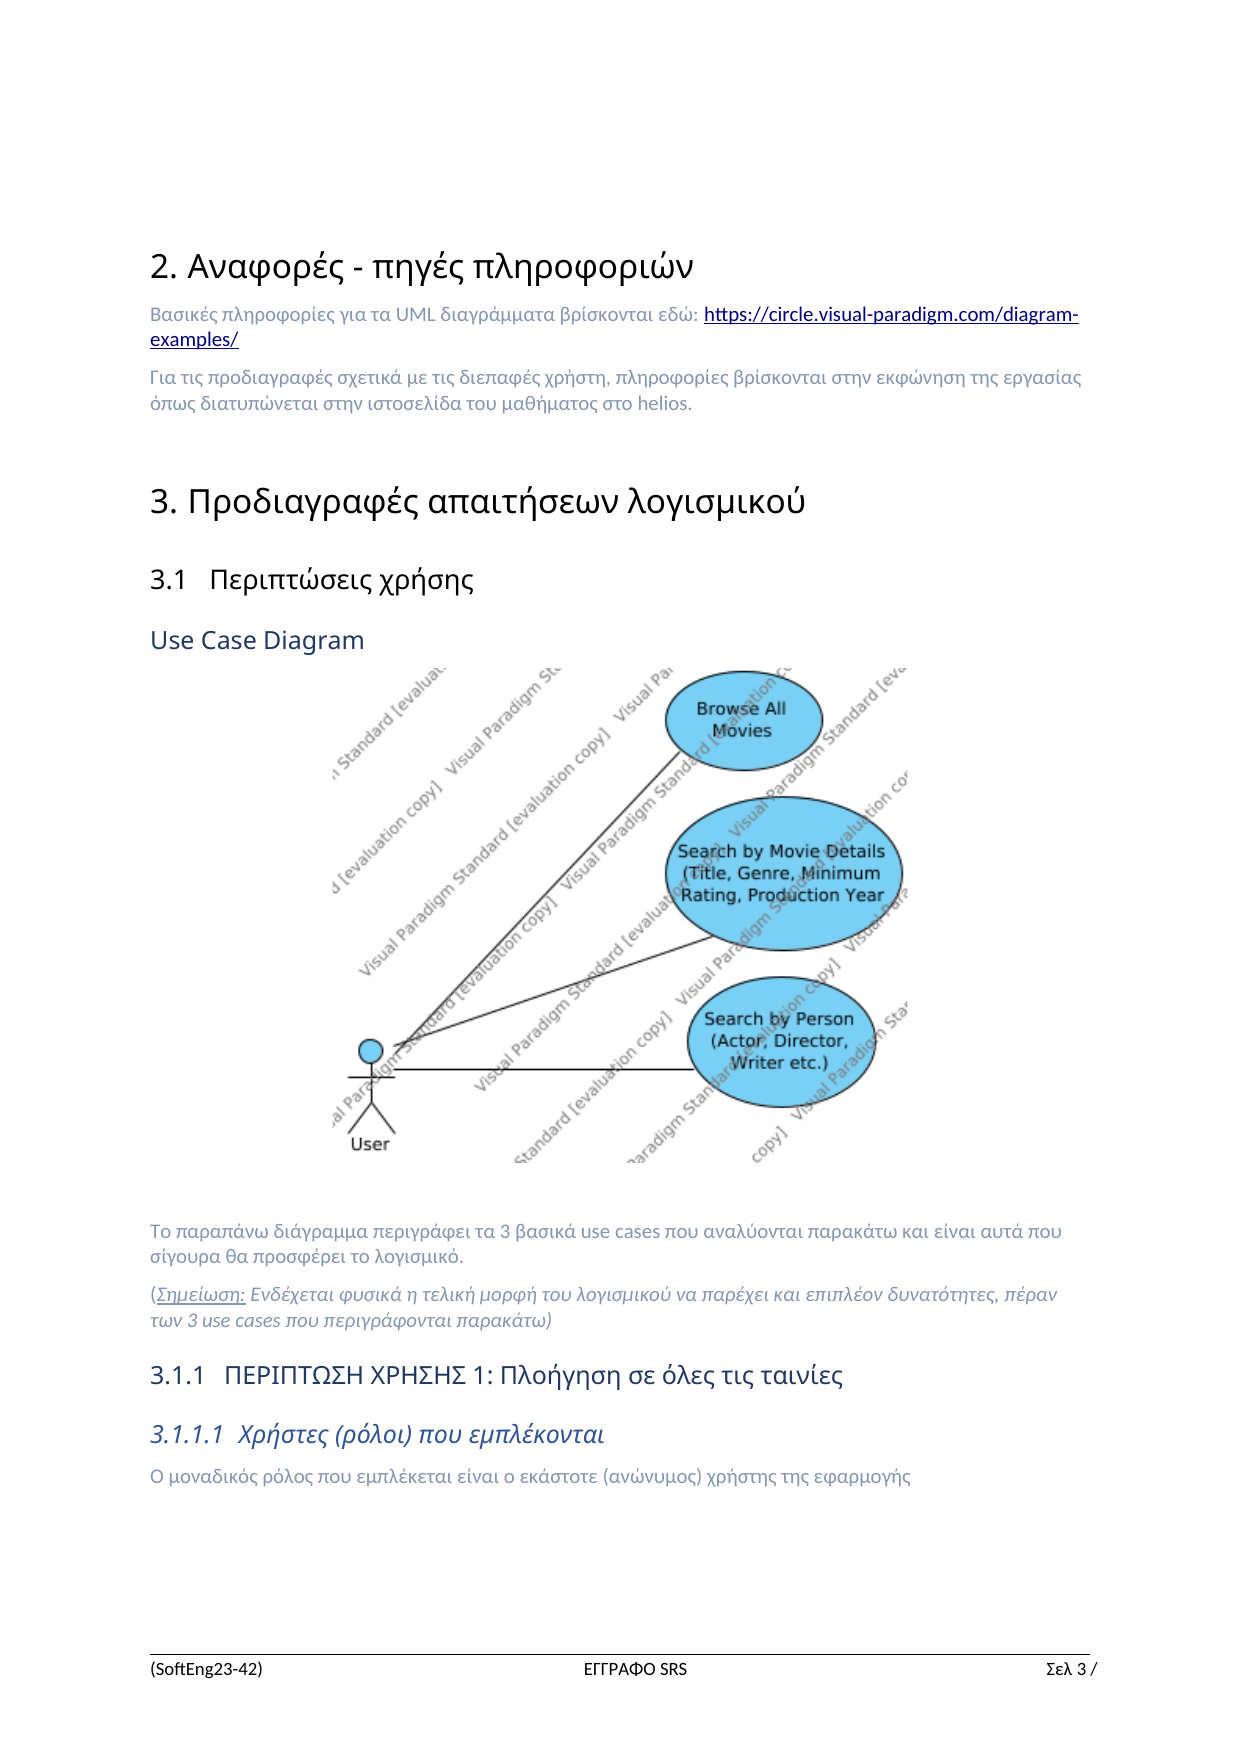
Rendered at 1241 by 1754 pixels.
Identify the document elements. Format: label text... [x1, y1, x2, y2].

subtitle Αναφορές - πηγές πληροφοριών [150, 243, 1090, 288]
subtitle 3.1.1.1 Χρήστες (ρόλοι) που εμπλέκονται [150, 1416, 1090, 1451]
text Ο μοναδικός ρόλος που εμπλέκεται είναι ο εκάστοτε (ανώνυμος) χρήστης της εφαρμογής [150, 1463, 1090, 1488]
subtitle 3.1 Περιπτώσεις χρήσης [150, 561, 1090, 597]
text Για τις προδιαγραφές σχετικά με τις διεπαφές χρήστη, πληροφορίες βρίσκονται στην εκφώνηση της εργασίας όπως διατυπώνεται στην ιστοσελίδα του μαθήματος στο helios. [150, 364, 1090, 415]
text Βασικές πληροφορίες για τα UML διαγράμματα βρίσκονται εδώ: https://circle.visual-paradigm.com/diagram-examples/ [150, 301, 1090, 352]
text Το παραπάνω διάγραμμα περιγράφει τα 3 βασικά use cases που αναλύονται παρακάτω και είναι αυτά που σίγουρα θα προσφέρει το λογισμικό. [150, 1218, 1090, 1269]
text (Σημείωση: Ενδέχεται φυσικά η τελική μορφή του λογισμικού να παρέχει και επιπλέον δυνατότητες, πέραν των 3 use cases που περιγράφονται παρακάτω) [150, 1282, 1090, 1332]
picture [332, 668, 908, 1163]
subtitle Προδιαγραφές απαιτήσεων λογισμικού [150, 478, 1090, 523]
subtitle 3.1.1 ΠΕΡΙΠΤΩΣΗ ΧΡΗΣΗΣ 1: Πλοήγηση σε όλες τις ταινίες [150, 1357, 1090, 1391]
subtitle Use Case Diagram [150, 622, 1090, 656]
